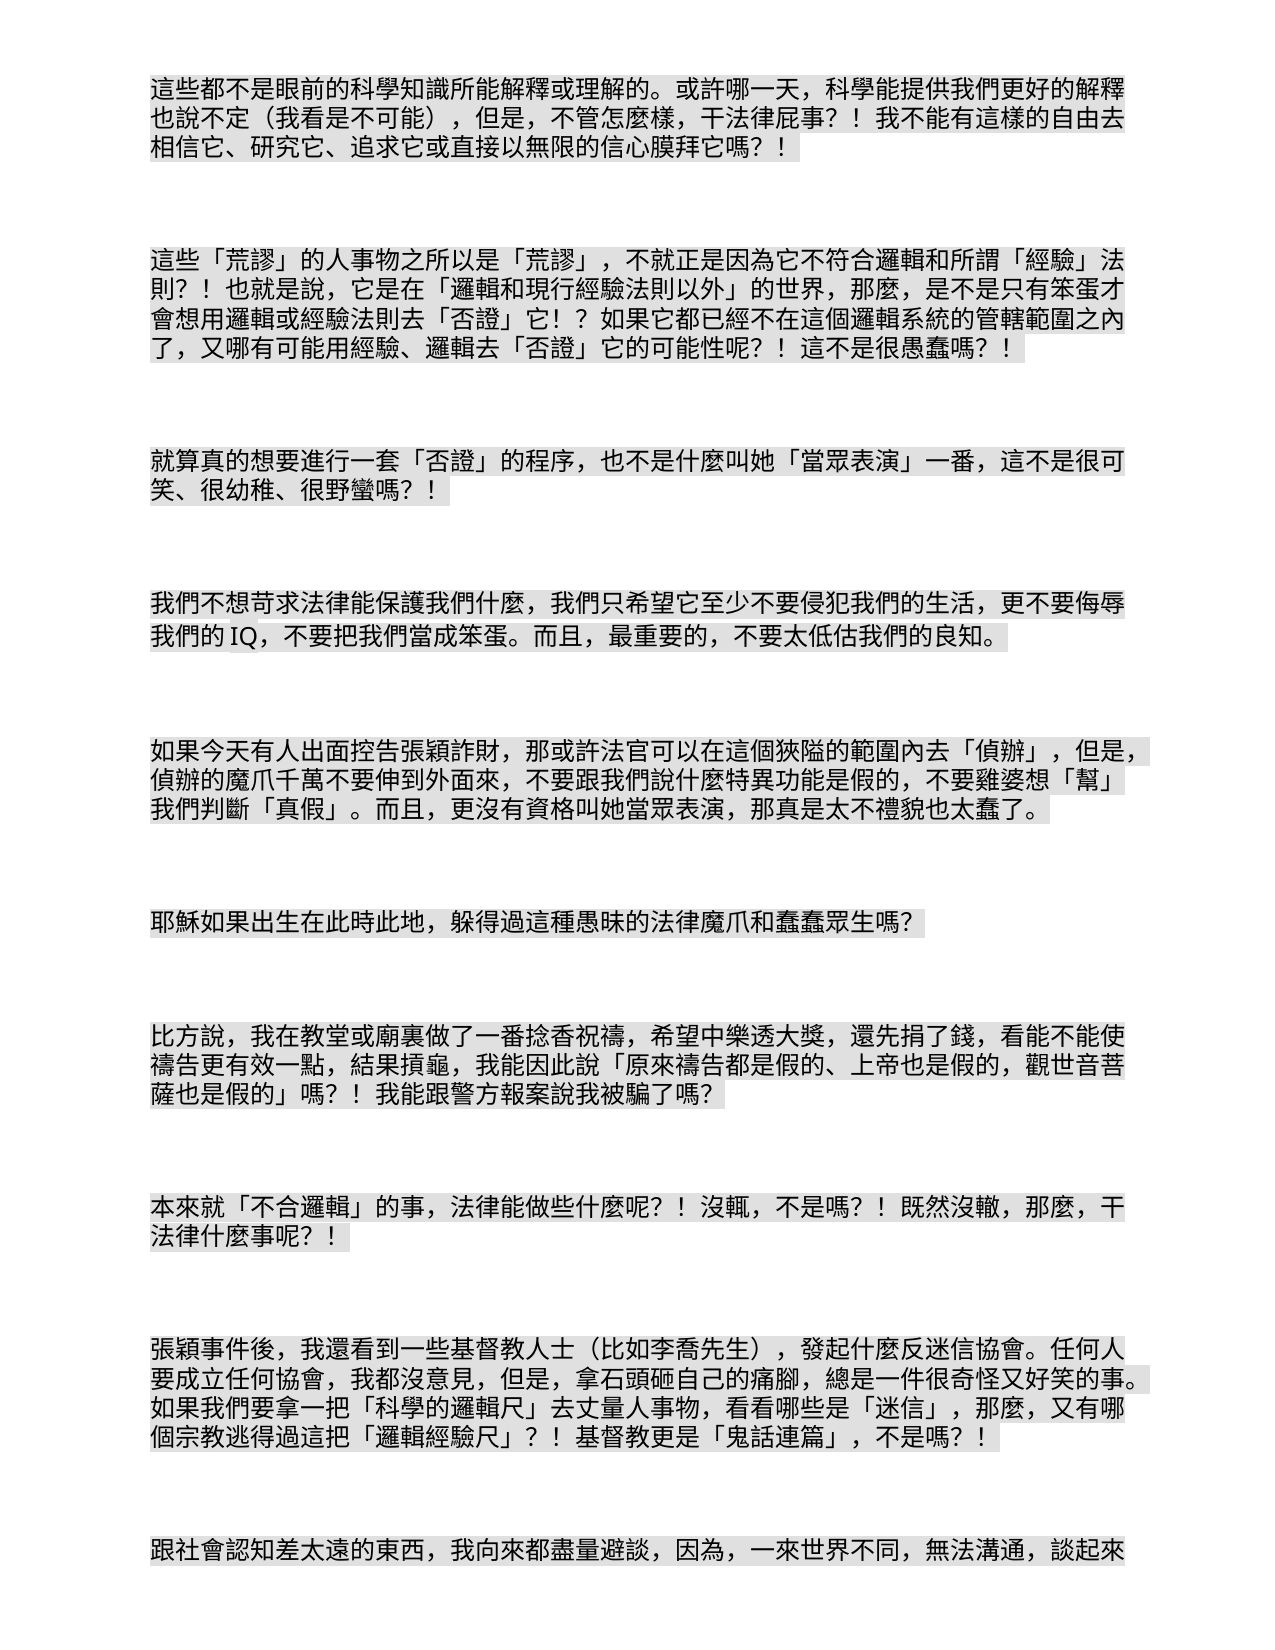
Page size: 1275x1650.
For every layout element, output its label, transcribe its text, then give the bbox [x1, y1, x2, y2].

text 我們不想苛求法律能保護我們什麼，我們只希望它至少不要侵犯我們的生活，更不要侮辱我們的IQ，不要把我們當成笨蛋。而且，最重要的，不要太低估我們的良知。 [150, 590, 1125, 653]
text 本來就「不合邏輯」的事，法律能做些什麼呢？！沒輒，不是嗎？！既然沒轍，那麼，干法律什麼事呢？！ [150, 1193, 1125, 1252]
text 耶穌如果出生在此時此地，躲得過這種愚昧的法律魔爪和蠢蠢眾生嗎？ [150, 908, 1125, 938]
text 比方說，我在教堂或廟裏做了一番捻香祝禱，希望中樂透大獎，還先捐了錢，看能不能使禱告更有效一點，結果摃龜，我能因此說「原來禱告都是假的、上帝也是假的，觀世音菩薩也是假的」嗎？！我能跟警方報案說我被騙了嗎？ [150, 1022, 1125, 1109]
text 就算真的想要進行一套「否證」的程序，也不是什麼叫她「當眾表演」一番，這不是很可笑、很幼稚、很野蠻嗎？！ [150, 447, 1125, 506]
text 張穎事件後，我還看到一些基督教人士（比如李喬先生），發起什麼反迷信協會。任何人要成立任何協會，我都沒意見，但是，拿石頭砸自己的痛腳，總是一件很奇怪又好笑的事。如果我們要拿一把「科學的邏輯尺」去丈量人事物，看看哪些是「迷信」，那麼，又有哪個宗教逃得過這把「邏輯經驗尺」？！基督教更是「鬼話連篇」，不是嗎？！ [150, 1336, 1125, 1452]
text 這些「荒謬」的人事物之所以是「荒謬」，不就正是因為它不符合邏輯和所謂「經驗」法則？！也就是說，它是在「邏輯和現行經驗法則以外」的世界，那麼，是不是只有笨蛋才會想用邏輯或經驗法則去「否證」它！？如果它都已經不在這個邏輯系統的管轄範圍之內了，又哪有可能用經驗、邏輯去「否證」它的可能性呢？！這不是很愚蠢嗎？！ [150, 247, 1125, 363]
text 跟社會認知差太遠的東西，我向來都盡量避談，因為，一來世界不同，無法溝通，談起來 [150, 1536, 1125, 1566]
text 如果今天有人出面控告張穎詐財，那或許法官可以在這個狹隘的範圍內去「偵辦」，但是，偵辦的魔爪千萬不要伸到外面來，不要跟我們說什麼特異功能是假的，不要雞婆想「幫」我們判斷「真假」。而且，更沒有資格叫她當眾表演，那真是太不禮貌也太蠢了。 [150, 737, 1125, 824]
text 這些都不是眼前的科學知識所能解釋或理解的。或許哪一天，科學能提供我們更好的解釋也說不定（我看是不可能），但是，不管怎麼樣，干法律屁事？！我不能有這樣的自由去相信它、研究它、追求它或直接以無限的信心膜拜它嗎？！ [150, 75, 1125, 162]
